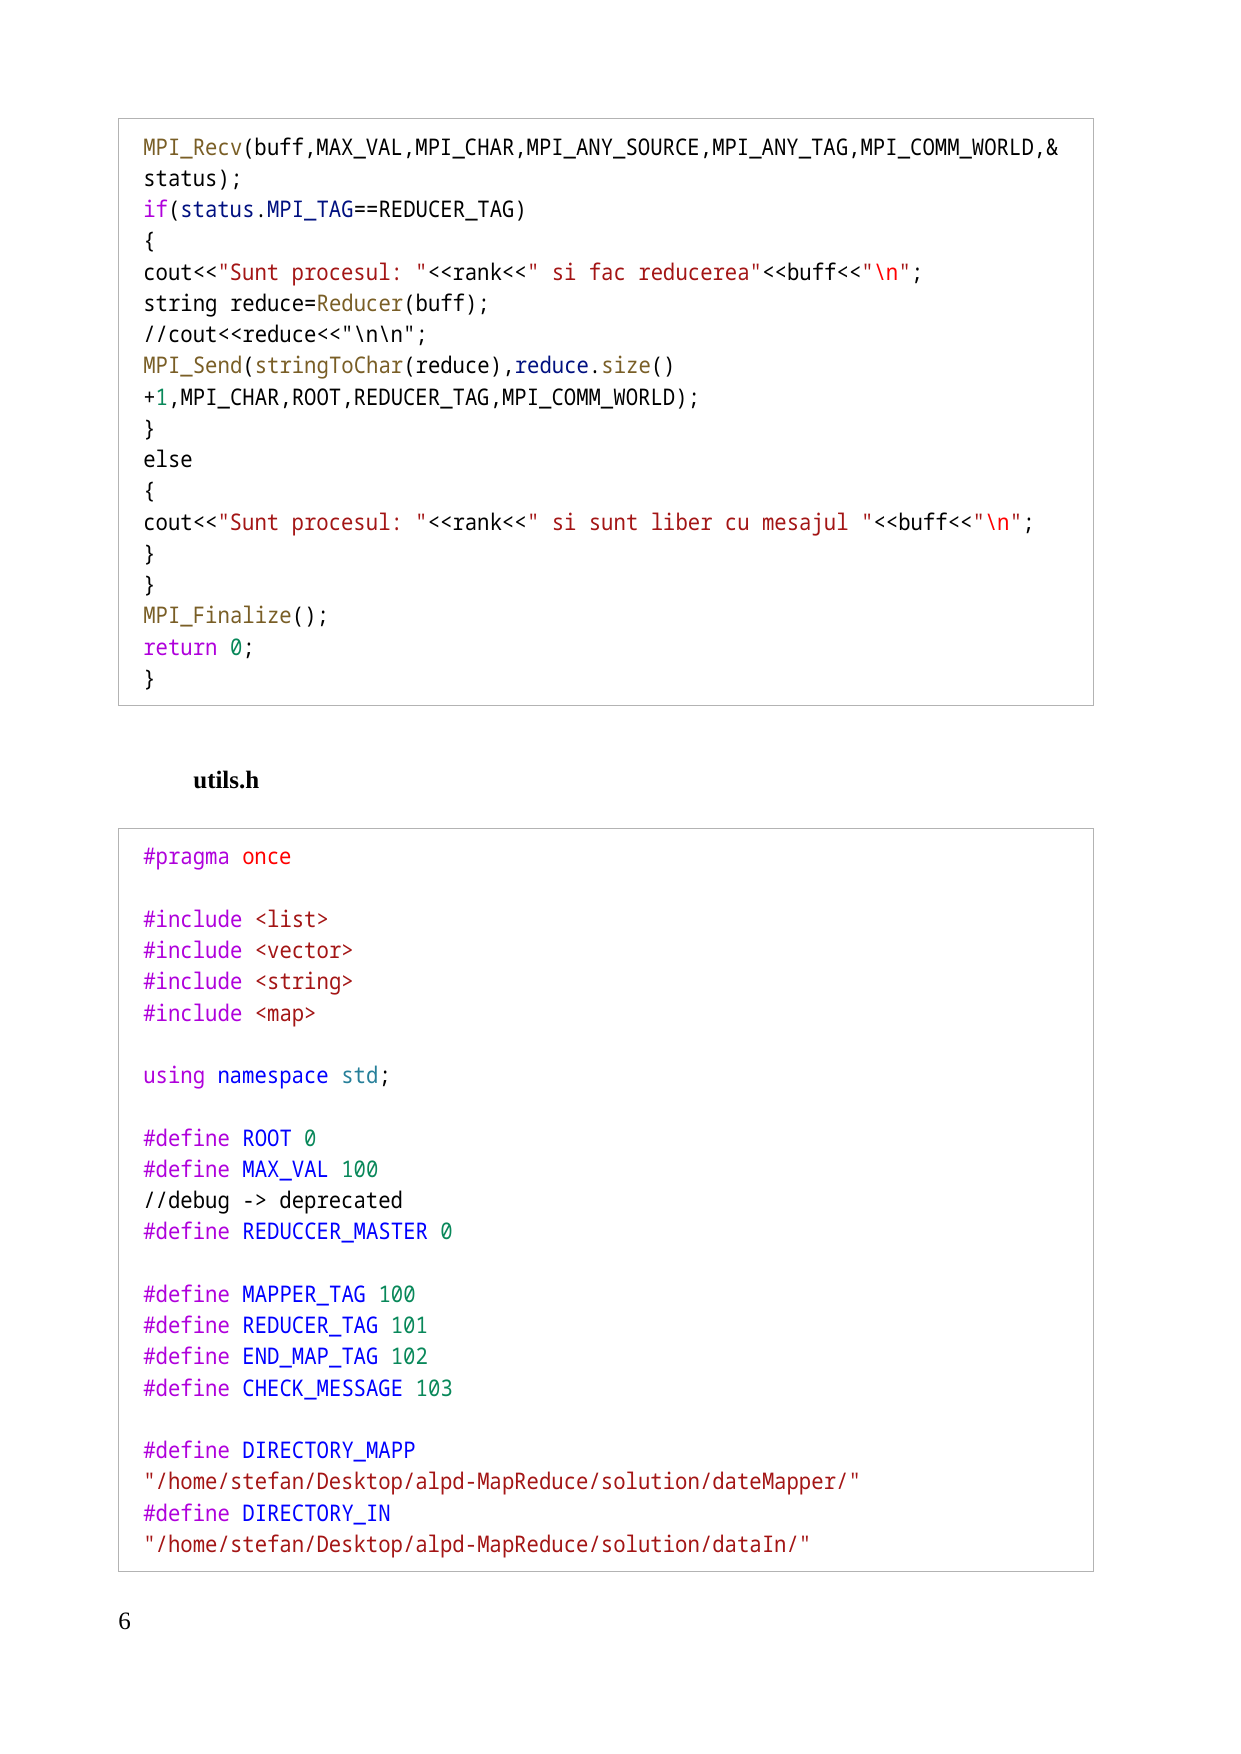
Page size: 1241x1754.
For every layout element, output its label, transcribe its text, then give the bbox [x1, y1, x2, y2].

text } [119, 524, 1093, 556]
text cout<<"Sunt procesul: "<<rank<<" si sunt liber cu mesajul "<<buff<<"\n"; [119, 493, 1093, 524]
text } [119, 556, 1093, 587]
text #define REDUCER_TAG 101 [119, 1297, 1093, 1328]
text #pragma once [119, 829, 1093, 872]
text #include <map> [119, 984, 1093, 1028]
text MPI_Send(stringToChar(reduce),reduce.size()+1,MPI_CHAR,ROOT,REDUCER_TAG,MPI_COMM_WORLD); [119, 337, 1093, 399]
text //cout<<reduce<<"\n\n"; [119, 306, 1093, 337]
text else [119, 431, 1093, 462]
text #define MAX_VAL 100 [119, 1140, 1093, 1172]
text using namespace std; [119, 1047, 1093, 1090]
text return 0; [119, 618, 1093, 649]
text #include <list> [119, 890, 1093, 922]
text #define ROOT 0 [119, 1109, 1093, 1140]
text MPI_Finalize(); [119, 587, 1093, 618]
text MPI_Recv(buff,MAX_VAL,MPI_CHAR,MPI_ANY_SOURCE,MPI_ANY_TAG,MPI_COMM_WORLD,&status); [119, 119, 1093, 181]
text utils.h [118, 765, 1093, 794]
text #include <string> [119, 953, 1093, 984]
text #define DIRECTORY_IN "/home/stefan/Desktop/alpd-MapReduce/solution/dataIn/" [119, 1484, 1093, 1571]
text #define MAPPER_TAG 100 [119, 1265, 1093, 1297]
text #define DIRECTORY_MAPP "/home/stefan/Desktop/alpd-MapReduce/solution/dateMapper/" [119, 1422, 1093, 1484]
text if(status.MPI_TAG==REDUCER_TAG) [119, 181, 1093, 212]
text #define END_MAP_TAG 102 [119, 1328, 1093, 1359]
text } [119, 399, 1093, 431]
text #include <vector> [119, 922, 1093, 953]
text { [119, 212, 1093, 243]
text #define REDUCCER_MASTER 0 [119, 1203, 1093, 1247]
text //debug -> deprecated [119, 1172, 1093, 1203]
text string reduce=Reducer(buff); [119, 274, 1093, 306]
text cout<<"Sunt procesul: "<<rank<<" si fac reducerea"<<buff<<"\n"; [119, 243, 1093, 274]
text } [119, 649, 1093, 705]
text #define CHECK_MESSAGE 103 [119, 1359, 1093, 1403]
text { [119, 462, 1093, 493]
